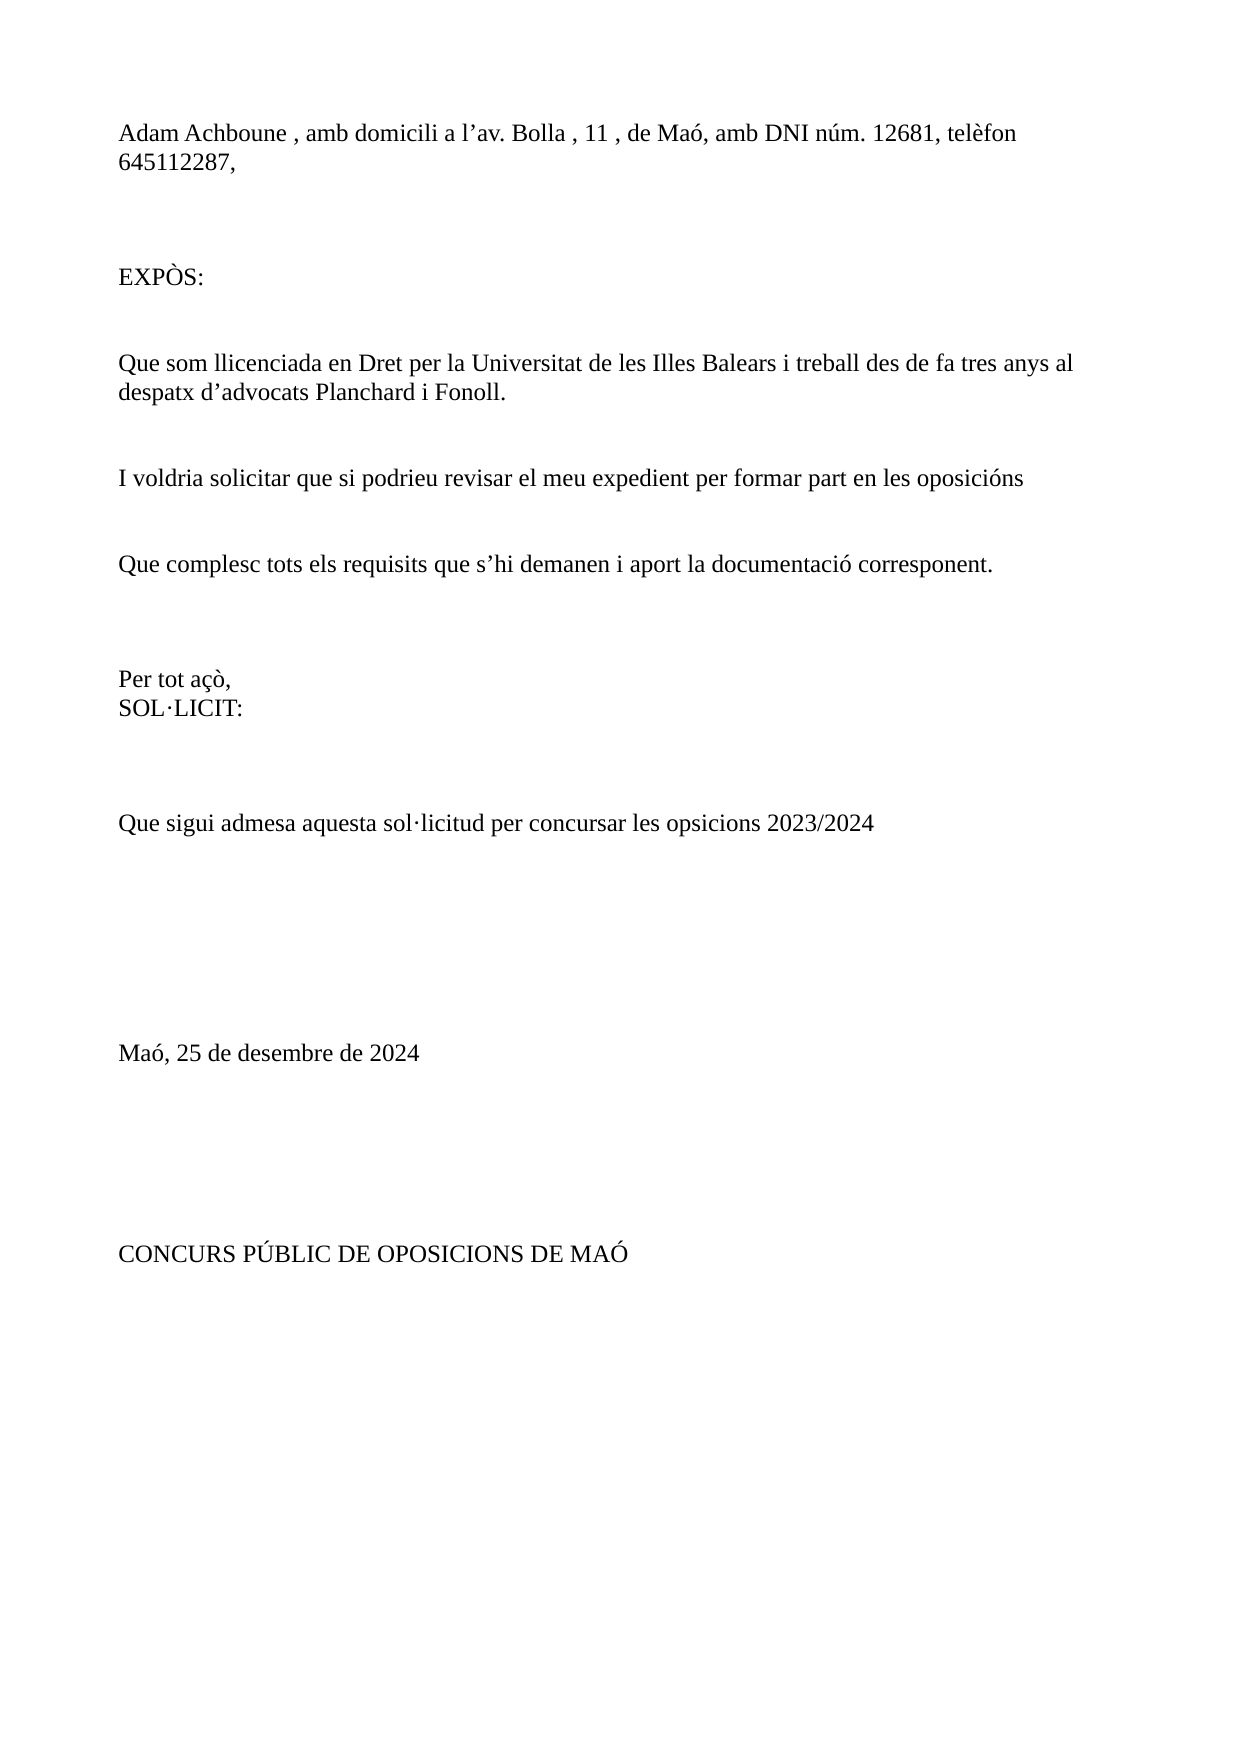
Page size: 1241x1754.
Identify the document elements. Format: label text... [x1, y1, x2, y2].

text CONCURS PÚBLIC DE OPOSICIONS DE MAÓ [118, 1239, 1122, 1268]
text I voldria solicitar que si podrieu revisar el meu expedient per formar part en les oposicións [118, 463, 1122, 492]
text Adam Achboune , amb domicili a l’av. Bolla , 11 , de Maó, amb DNI núm. 12681, telèfon 645112287, [118, 118, 1122, 176]
text EXPÒS: [118, 262, 1122, 291]
text Maó, 25 de desembre de 2024 [118, 1038, 1122, 1067]
text Que complesc tots els requisits que s’hi demanen i aport la documentació corresponent. [118, 549, 1122, 578]
text Que som llicenciada en Dret per la Universitat de les Illes Balears i treball des de fa tres anys al despatx d’advocats Planchard i Fonoll. [118, 348, 1122, 406]
text Que sigui admesa aquesta sol·licitud per concursar les opsicions 2023/2024 [118, 808, 1122, 837]
text Per tot açò, [118, 664, 1122, 693]
text SOL·LICIT: [118, 693, 1122, 722]
